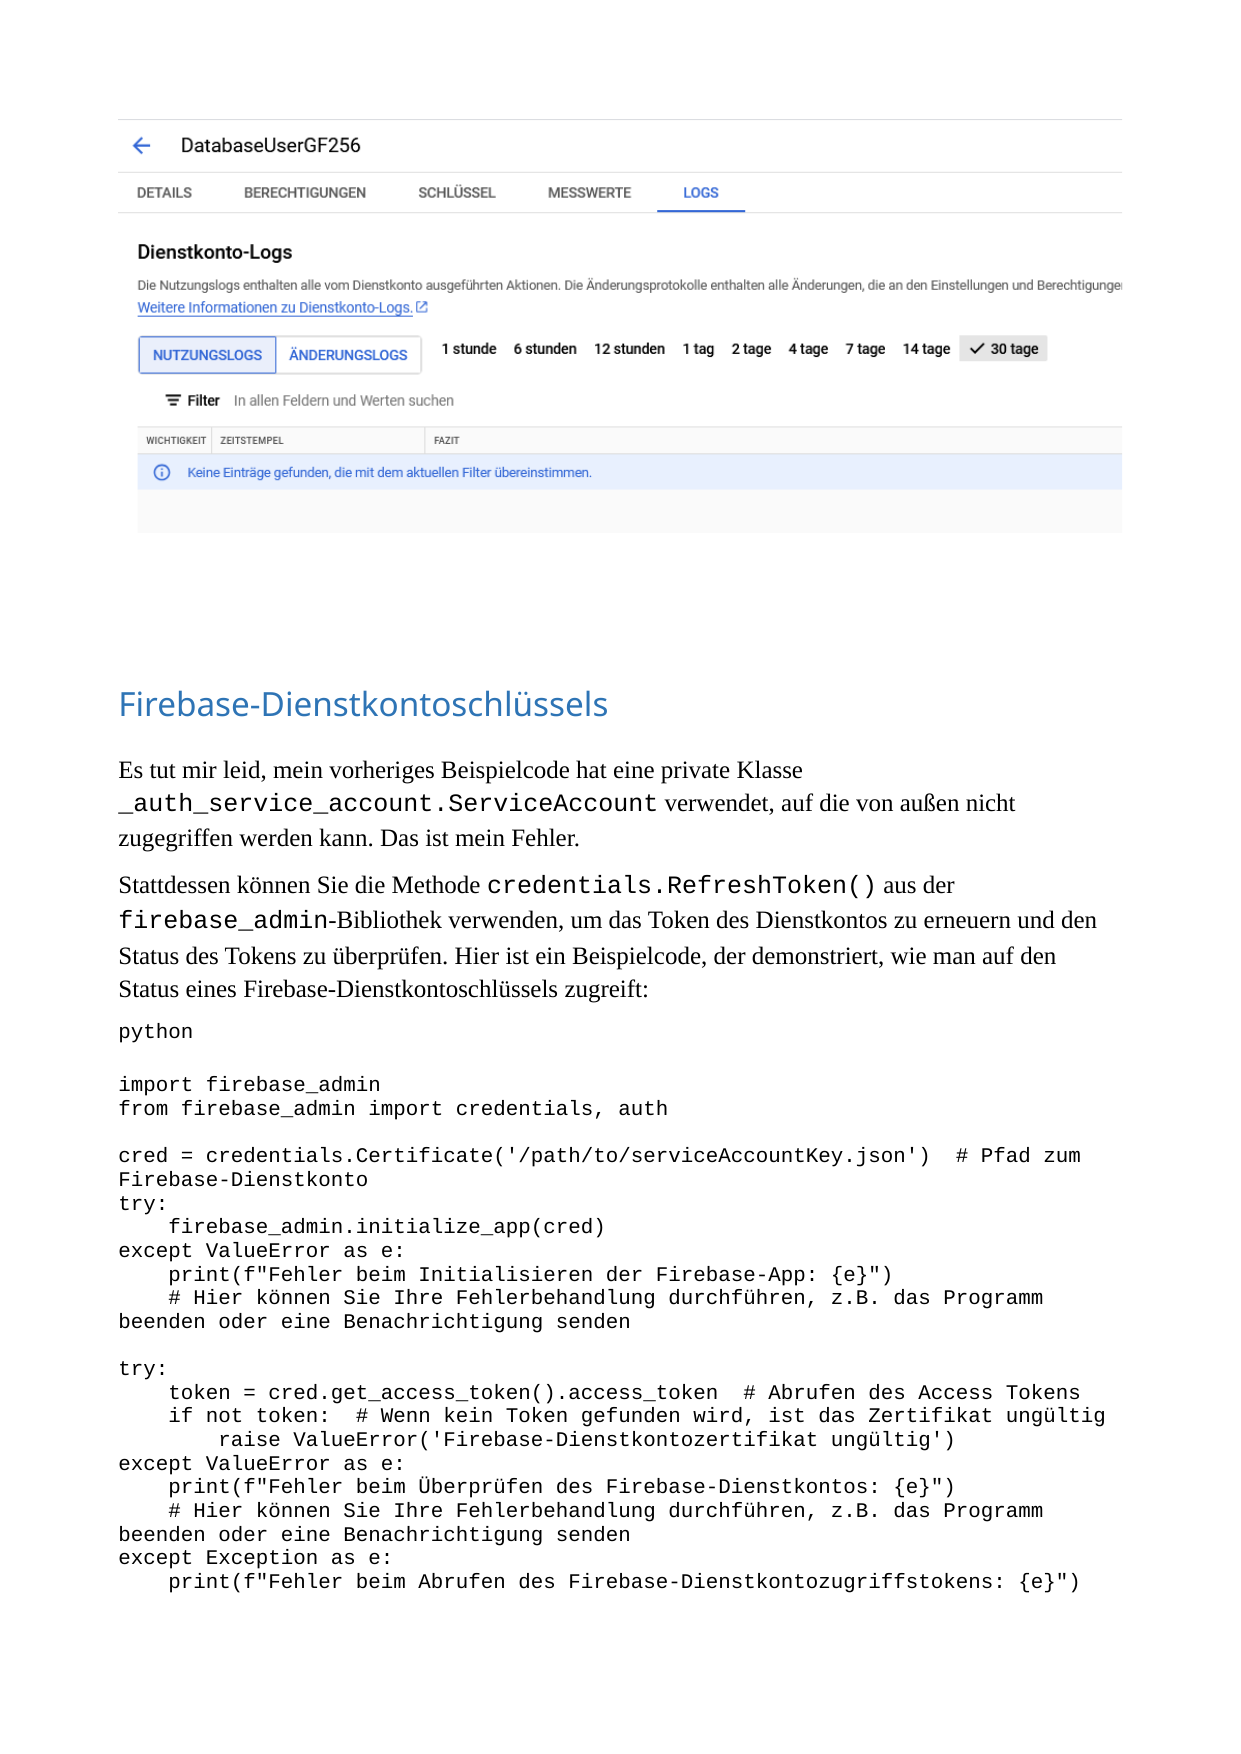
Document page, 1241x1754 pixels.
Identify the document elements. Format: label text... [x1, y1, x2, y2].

text raise ValueError('Firebase-Dienstkontozertifikat ungültig') [118, 1429, 1122, 1453]
text firebase_admin.initialize_app(cred) [118, 1216, 1122, 1240]
text python [118, 1021, 1122, 1045]
text try: [118, 1358, 1122, 1382]
text Stattdessen können Sie die Methode credentials.RefreshToken() aus der firebase_admin-Bibliothek verwenden, um das Token des Dienstkontos zu erneuern und den Status des Tokens zu überprüfen. Hier ist ein Beispielcode, der demonstriert, wie man auf den Status eines Firebase-Dienstkontoschlüssels zugreift: [118, 871, 1122, 1002]
text import firebase_admin [118, 1074, 1122, 1098]
text # Hier können Sie Ihre Fehlerbehandlung durchführen, z.B. das Programm beenden oder eine Benachrichtigung senden [118, 1287, 1122, 1334]
text # Hier können Sie Ihre Fehlerbehandlung durchführen, z.B. das Programm beenden oder eine Benachrichtigung senden [118, 1500, 1122, 1547]
text except ValueError as e: [118, 1240, 1122, 1264]
text print(f"Fehler beim Initialisieren der Firebase-App: {e}") [118, 1264, 1122, 1287]
text try: [118, 1193, 1122, 1216]
text print(f"Fehler beim Überprüfen des Firebase-Dienstkontos: {e}") [118, 1476, 1122, 1500]
text from firebase_admin import credentials, auth [118, 1098, 1122, 1122]
text cred = credentials.Certificate('/path/to/serviceAccountKey.json') # Pfad zum Firebase-Dienstkonto [118, 1145, 1122, 1193]
text except Exception as e: [118, 1547, 1122, 1571]
text if not token: # Wenn kein Token gefunden wird, ist das Zertifikat ungültig [118, 1406, 1122, 1429]
text print(f"Fehler beim Abrufen des Firebase-Dienstkontozugriffstokens: {e}") [118, 1571, 1122, 1595]
text token = cred.get_access_token().access_token # Abrufen des Access Tokens [118, 1382, 1122, 1406]
text Es tut mir leid, mein vorheriges Beispielcode hat eine private Klasse _auth_service_account.ServiceAccount verwendet, auf die von außen nicht zugegriffen werden kann. Das ist mein Fehler. [118, 755, 1122, 852]
text except ValueError as e: [118, 1453, 1122, 1476]
picture [118, 118, 1123, 533]
subtitle Firebase-Dienstkontoschlüssels [118, 681, 1122, 726]
